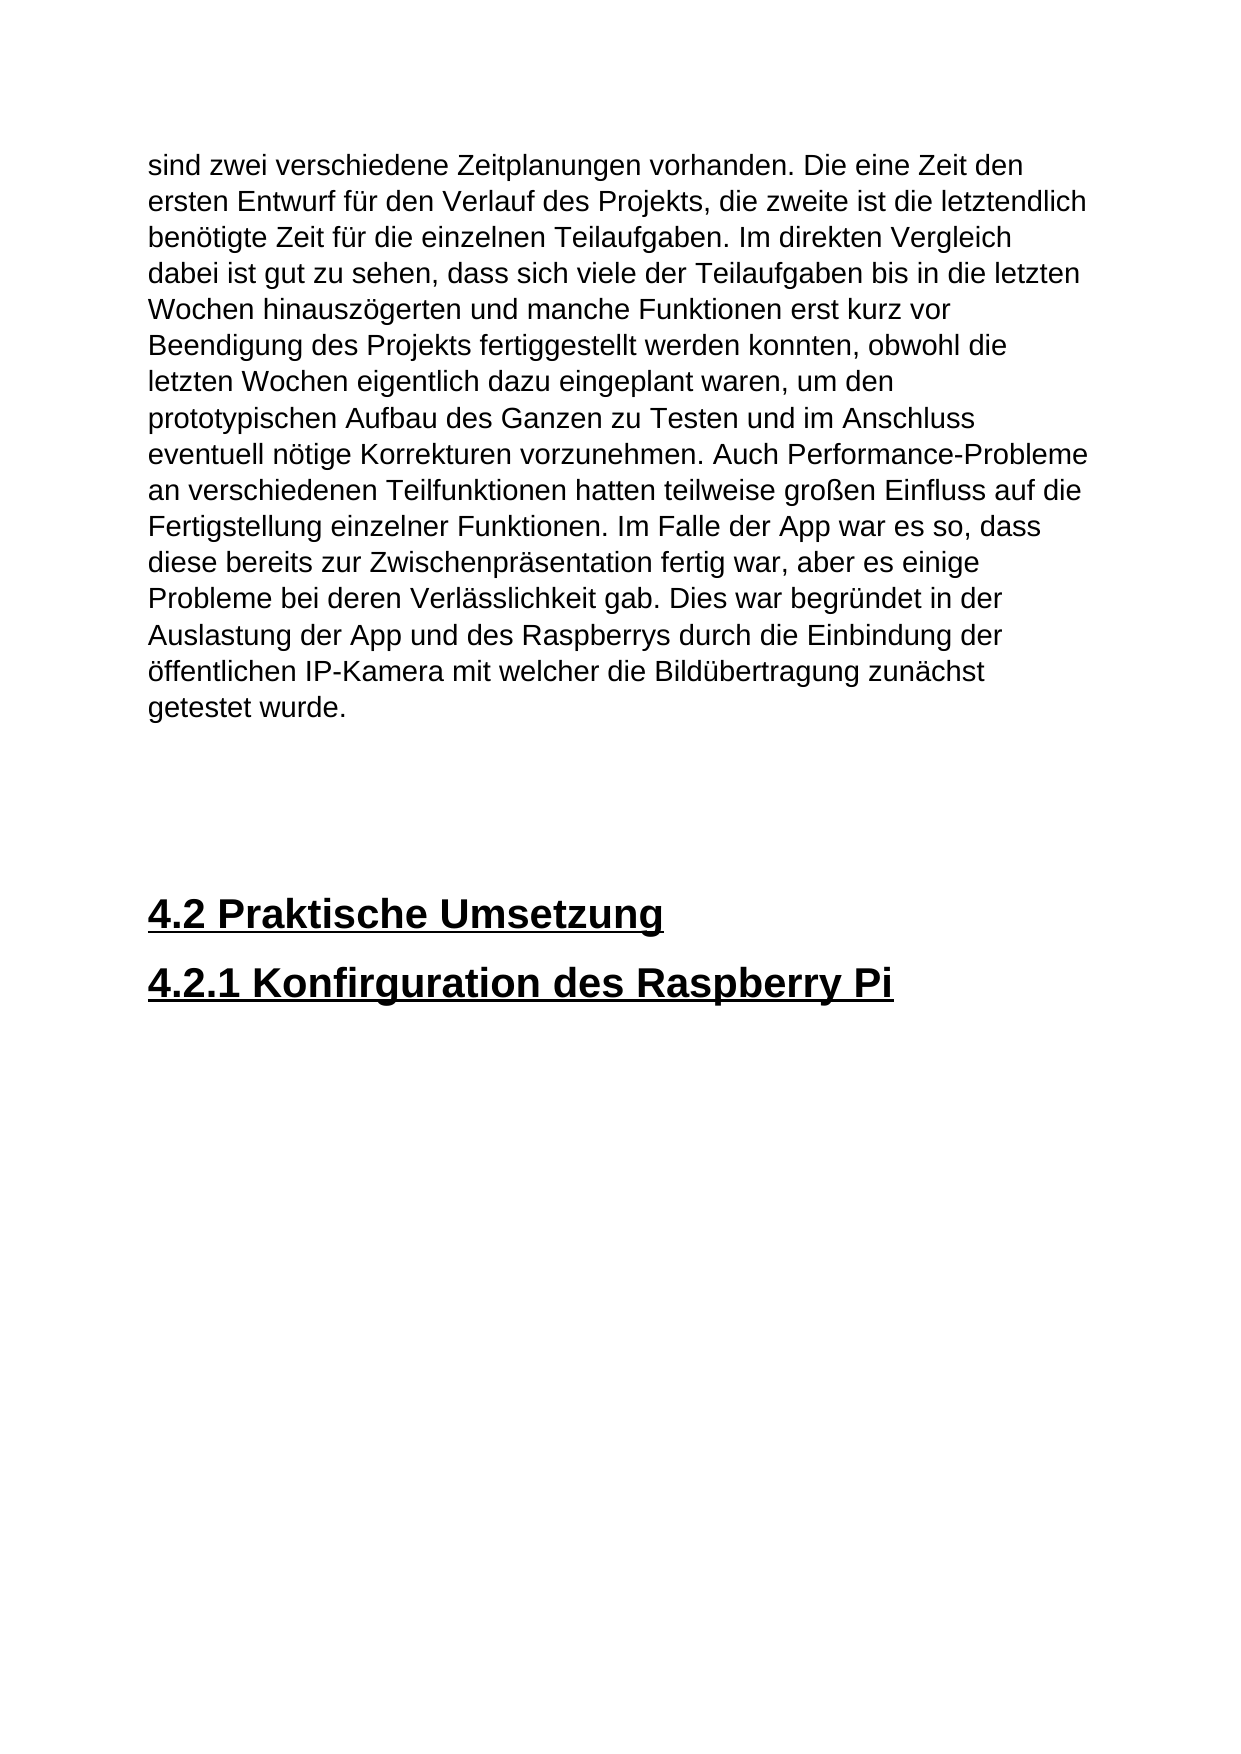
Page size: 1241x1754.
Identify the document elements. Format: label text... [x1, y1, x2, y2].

text 4.2 Praktische Umsetzung [148, 890, 1093, 938]
text 4.2.1 Konfirguration des Raspberry Pi [148, 958, 1093, 1006]
text sind zwei verschiedene Zeitplanungen vorhanden. Die eine Zeit den ersten Entwurf für den Verlauf des Projekts, die zweite ist die letztendlich benötigte Zeit für die einzelnen Teilaufgaben. Im direkten Vergleich dabei ist gut zu sehen, dass sich viele der Teilaufgaben bis in die letzten Wochen hinauszögerten und manche Funktionen erst kurz vor Beendigung des Projekts fertiggestellt werden konnten, obwohl die letzten Wochen eigentlich dazu eingeplant waren, um den prototypischen Aufbau des Ganzen zu Testen und im Anschluss eventuell nötige Korrekturen vorzunehmen. Auch Performance-Probleme an verschiedenen Teilfunktionen hatten teilweise großen Einfluss auf die Fertigstellung einzelner Funktionen. Im Falle der App war es so, dass diese bereits zur Zwischenpräsentation fertig war, aber es einige Probleme bei deren Verlässlichkeit gab. Dies war begründet in der Auslastung der App und des Raspberrys durch die Einbindung der öffentlichen IP-Kamera mit welcher die Bildübertragung zunächst getestet wurde. [148, 148, 1093, 723]
